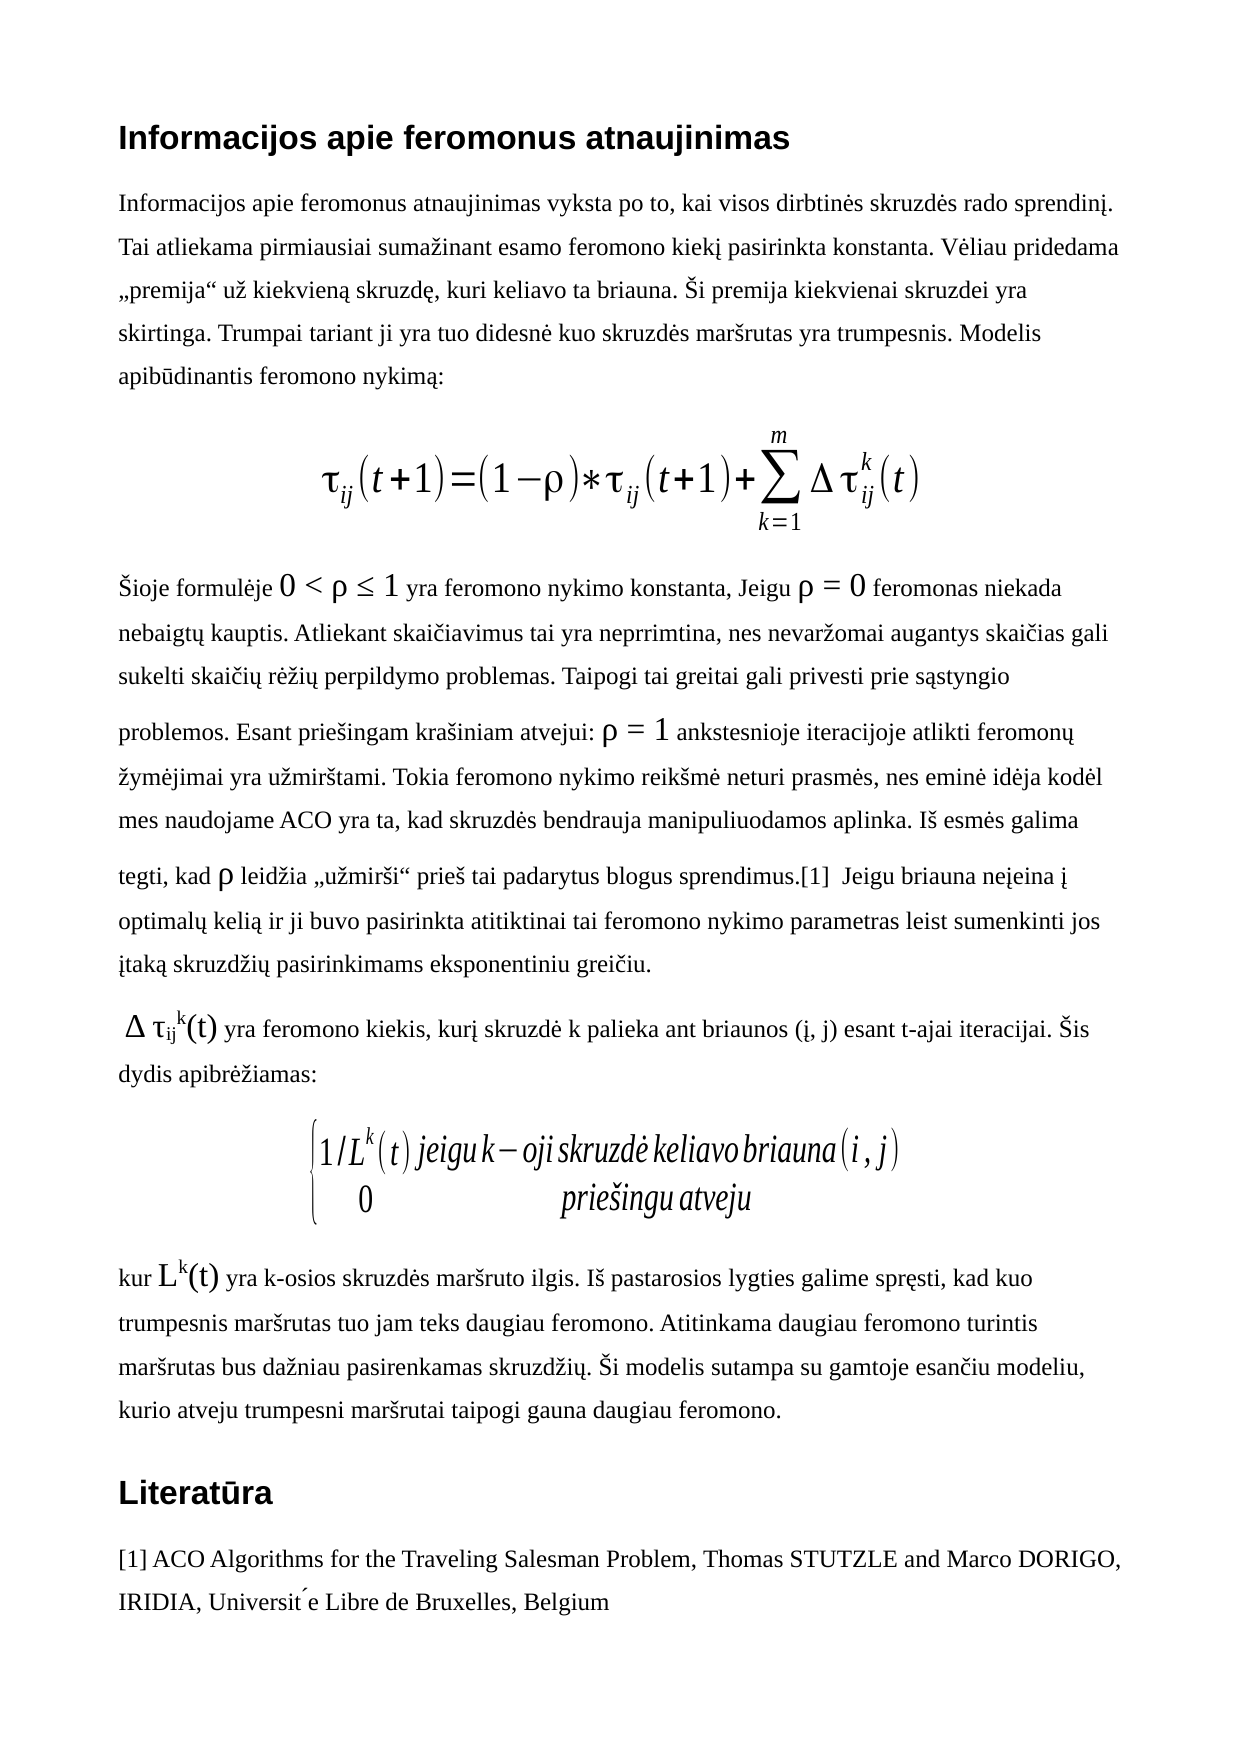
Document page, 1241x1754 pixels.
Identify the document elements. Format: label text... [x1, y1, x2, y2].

subtitle Informacijos apie feromonus atnaujinimas [118, 118, 1122, 157]
text [1] ACO Algorithms for the Traveling Salesman Problem, Thomas STUTZLE and Marco DORIGO, IRIDIA, Universit ́e Libre de Bruxelles, Belgium [118, 1544, 1122, 1616]
text Šioje formulėje 0 < ρ ≤ 1 yra feromono nykimo konstanta, Jeigu ρ = 0 feromonas niekada nebaigtų kauptis. Atliekant skaičiavimus tai yra neprrimtina, nes nevaržomai augantys skaičias gali sukelti skaičių rėžių perpildymo problemas. Taipogi tai greitai gali privesti prie sąstyngio problemos. Esant priešingam krašiniam atvejui: ρ = 1 ankstesnioje iteracijoje atlikti feromonų žymėjimai yra užmirštami. Tokia feromono nykimo reikšmė neturi prasmės, nes eminė idėja kodėl mes naudojame ACO yra ta, kad skruzdės bendrauja manipuliuodamos aplinka. Iš esmės galima tegti, kad ρ leidžia „užmirši“ prieš tai padarytus blogus sprendimus.[1] Jeigu briauna neįeina į optimalų kelią ir ji buvo pasirinkta atitiktinai tai feromono nykimo parametras leist sumenkinti jos įtaką skruzdžių pasirinkimams eksponentiniu greičiu. [118, 566, 1122, 978]
text Δ τijk(t) yra feromono kiekis, kurį skruzdė k palieka ant briaunos (į, j) esant t-ajai iteracijai. Šis dydis apibrėžiamas: [118, 1007, 1122, 1088]
text kur Lk(t) yra k-osios skruzdės maršruto ilgis. Iš pastarosios lygties galime spręsti, kad kuo trumpesnis maršrutas tuo jam teks daugiau feromono. Atitinkama daugiau feromono turintis maršrutas bus dažniau pasirenkamas skruzdžių. Ši modelis sutampa su gamtoje esančiu modeliu, kurio atveju trumpesni maršrutai taipogi gauna daugiau feromono. [118, 1256, 1122, 1423]
text Informacijos apie feromonus atnaujinimas vyksta po to, kai visos dirbtinės skruzdės rado sprendinį. Tai atliekama pirmiausiai sumažinant esamo feromono kiekį pasirinkta konstanta. Vėliau pridedama „premija“ už kiekvieną skruzdę, kuri keliavo ta briauna. Ši premija kiekvienai skruzdei yra skirtinga. Trumpai tariant ji yra tuo didesnė kuo skruzdės maršrutas yra trumpesnis. Modelis apibūdinantis feromono nykimą: [118, 188, 1122, 390]
subtitle Literatūra [118, 1473, 1122, 1512]
